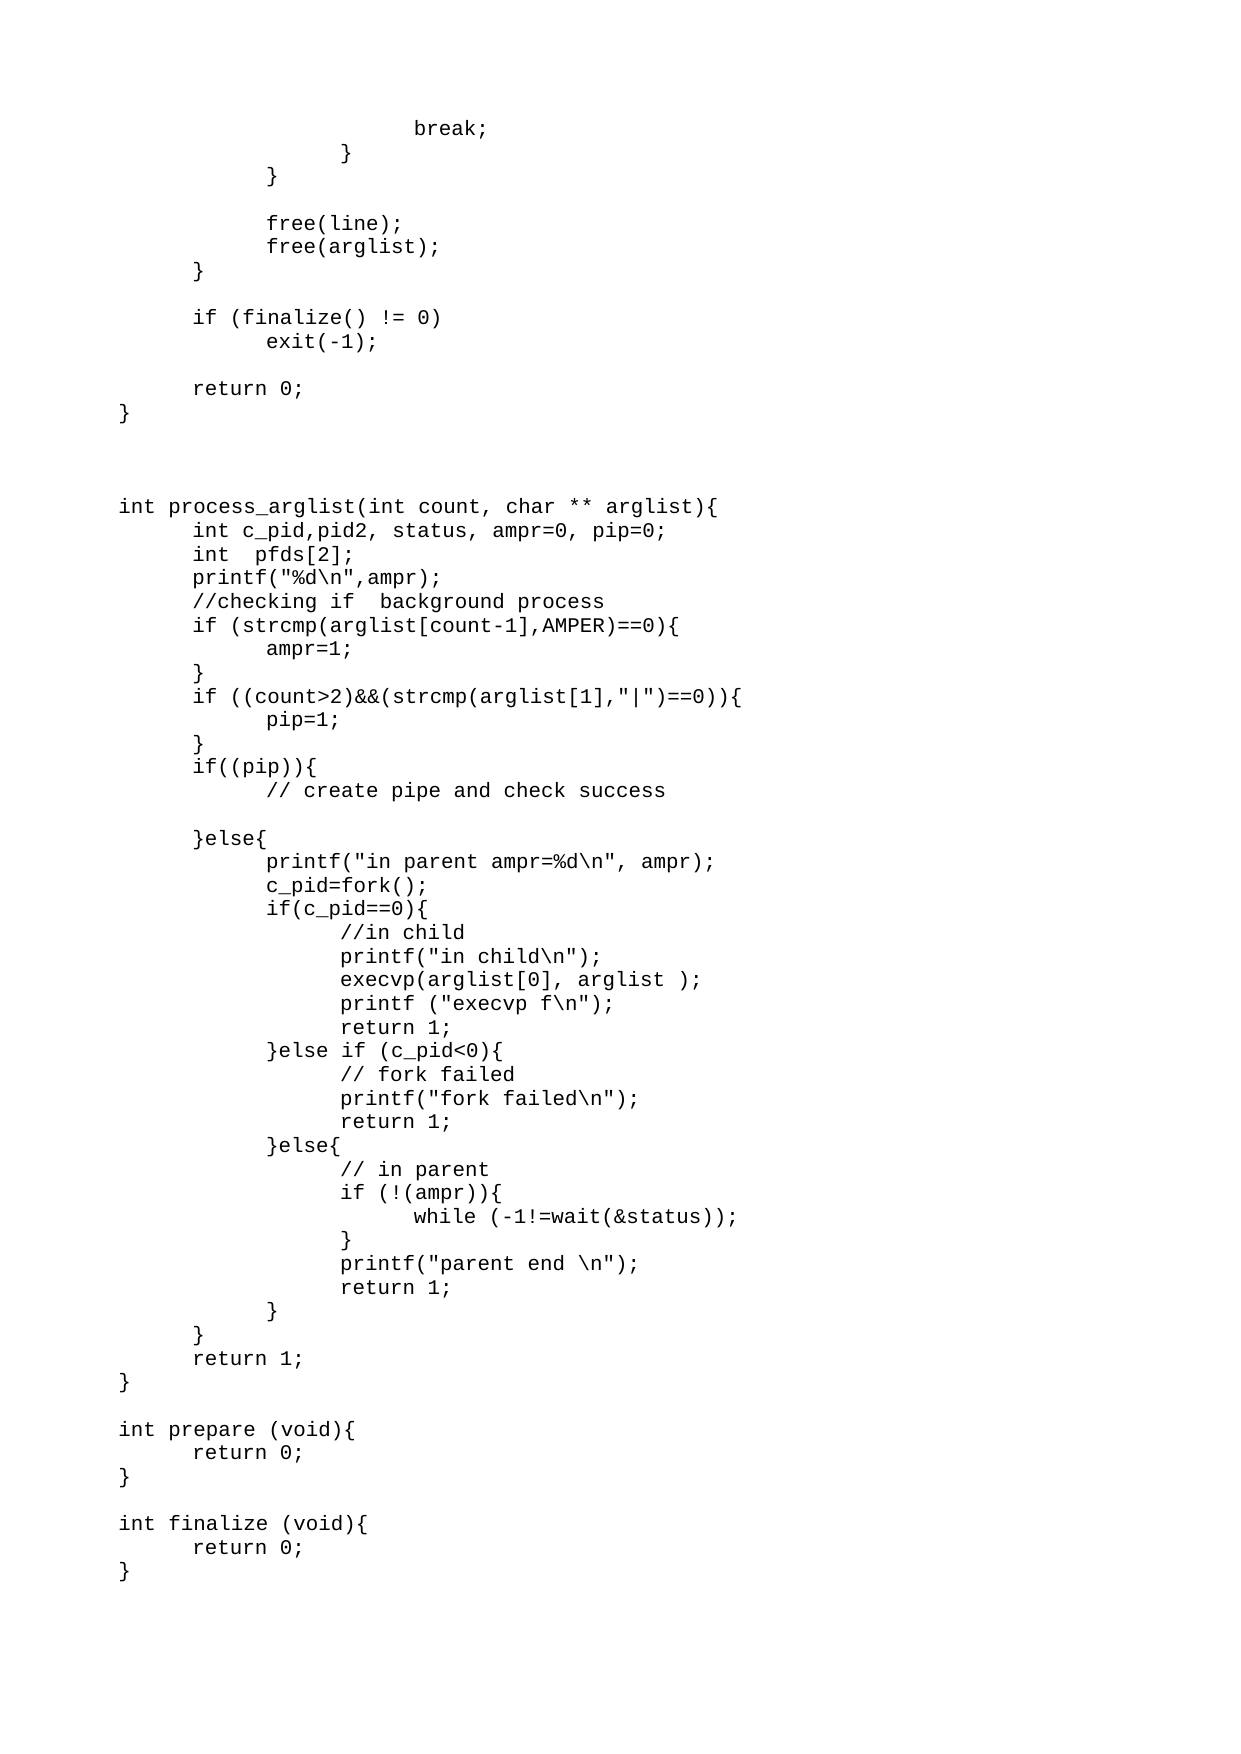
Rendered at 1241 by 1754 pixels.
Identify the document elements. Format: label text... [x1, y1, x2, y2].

text int prepare (void){ [118, 1419, 1122, 1442]
text }else if (c_pid<0){ [118, 1040, 1122, 1064]
text execvp(arglist[0], arglist ); [118, 969, 1122, 993]
text return 0; [118, 378, 1122, 402]
text } [118, 260, 1122, 284]
text // fork failed [118, 1064, 1122, 1088]
text while (-1!=wait(&status)); [118, 1206, 1122, 1229]
text } [118, 733, 1122, 757]
text if(c_pid==0){ [118, 898, 1122, 922]
text int finalize (void){ [118, 1513, 1122, 1537]
text free(arglist); [118, 236, 1122, 260]
text free(line); [118, 213, 1122, 236]
text printf("%d\n",ampr); [118, 567, 1122, 591]
text printf("fork failed\n"); [118, 1088, 1122, 1111]
text } [118, 1324, 1122, 1348]
text if ((count>2)&&(strcmp(arglist[1],"|")==0)){ [118, 686, 1122, 709]
text }else{ [118, 1135, 1122, 1158]
text printf("in child\n"); [118, 946, 1122, 969]
text exit(-1); [118, 331, 1122, 354]
text int c_pid,pid2, status, ampr=0, pip=0; [118, 520, 1122, 544]
text if (finalize() != 0) [118, 307, 1122, 331]
text return 0; [118, 1442, 1122, 1466]
text return 1; [118, 1017, 1122, 1040]
text } [118, 1371, 1122, 1395]
text return 1; [118, 1277, 1122, 1300]
text //checking if background process [118, 591, 1122, 615]
text return 1; [118, 1111, 1122, 1135]
text } [118, 1466, 1122, 1489]
text if((pip)){ [118, 757, 1122, 780]
text // in parent [118, 1158, 1122, 1182]
text }else{ [118, 827, 1122, 851]
text return 1; [118, 1348, 1122, 1371]
text } [118, 165, 1122, 189]
text c_pid=fork(); [118, 875, 1122, 898]
text } [118, 142, 1122, 165]
text // create pipe and check success [118, 780, 1122, 804]
text //in child [118, 922, 1122, 946]
text break; [118, 118, 1122, 142]
text } [118, 1300, 1122, 1324]
text printf("in parent ampr=%d\n", ampr); [118, 851, 1122, 875]
text printf("parent end \n"); [118, 1253, 1122, 1277]
text return 0; [118, 1537, 1122, 1561]
text ampr=1; [118, 638, 1122, 662]
text pip=1; [118, 709, 1122, 733]
text printf ("execvp f\n"); [118, 993, 1122, 1017]
text int process_arglist(int count, char ** arglist){ [118, 496, 1122, 520]
text if (strcmp(arglist[count-1],AMPER)==0){ [118, 615, 1122, 638]
text } [118, 1561, 1122, 1584]
text } [118, 402, 1122, 426]
text if (!(ampr)){ [118, 1182, 1122, 1206]
text } [118, 662, 1122, 686]
text } [118, 1229, 1122, 1253]
text int pfds[2]; [118, 544, 1122, 567]
